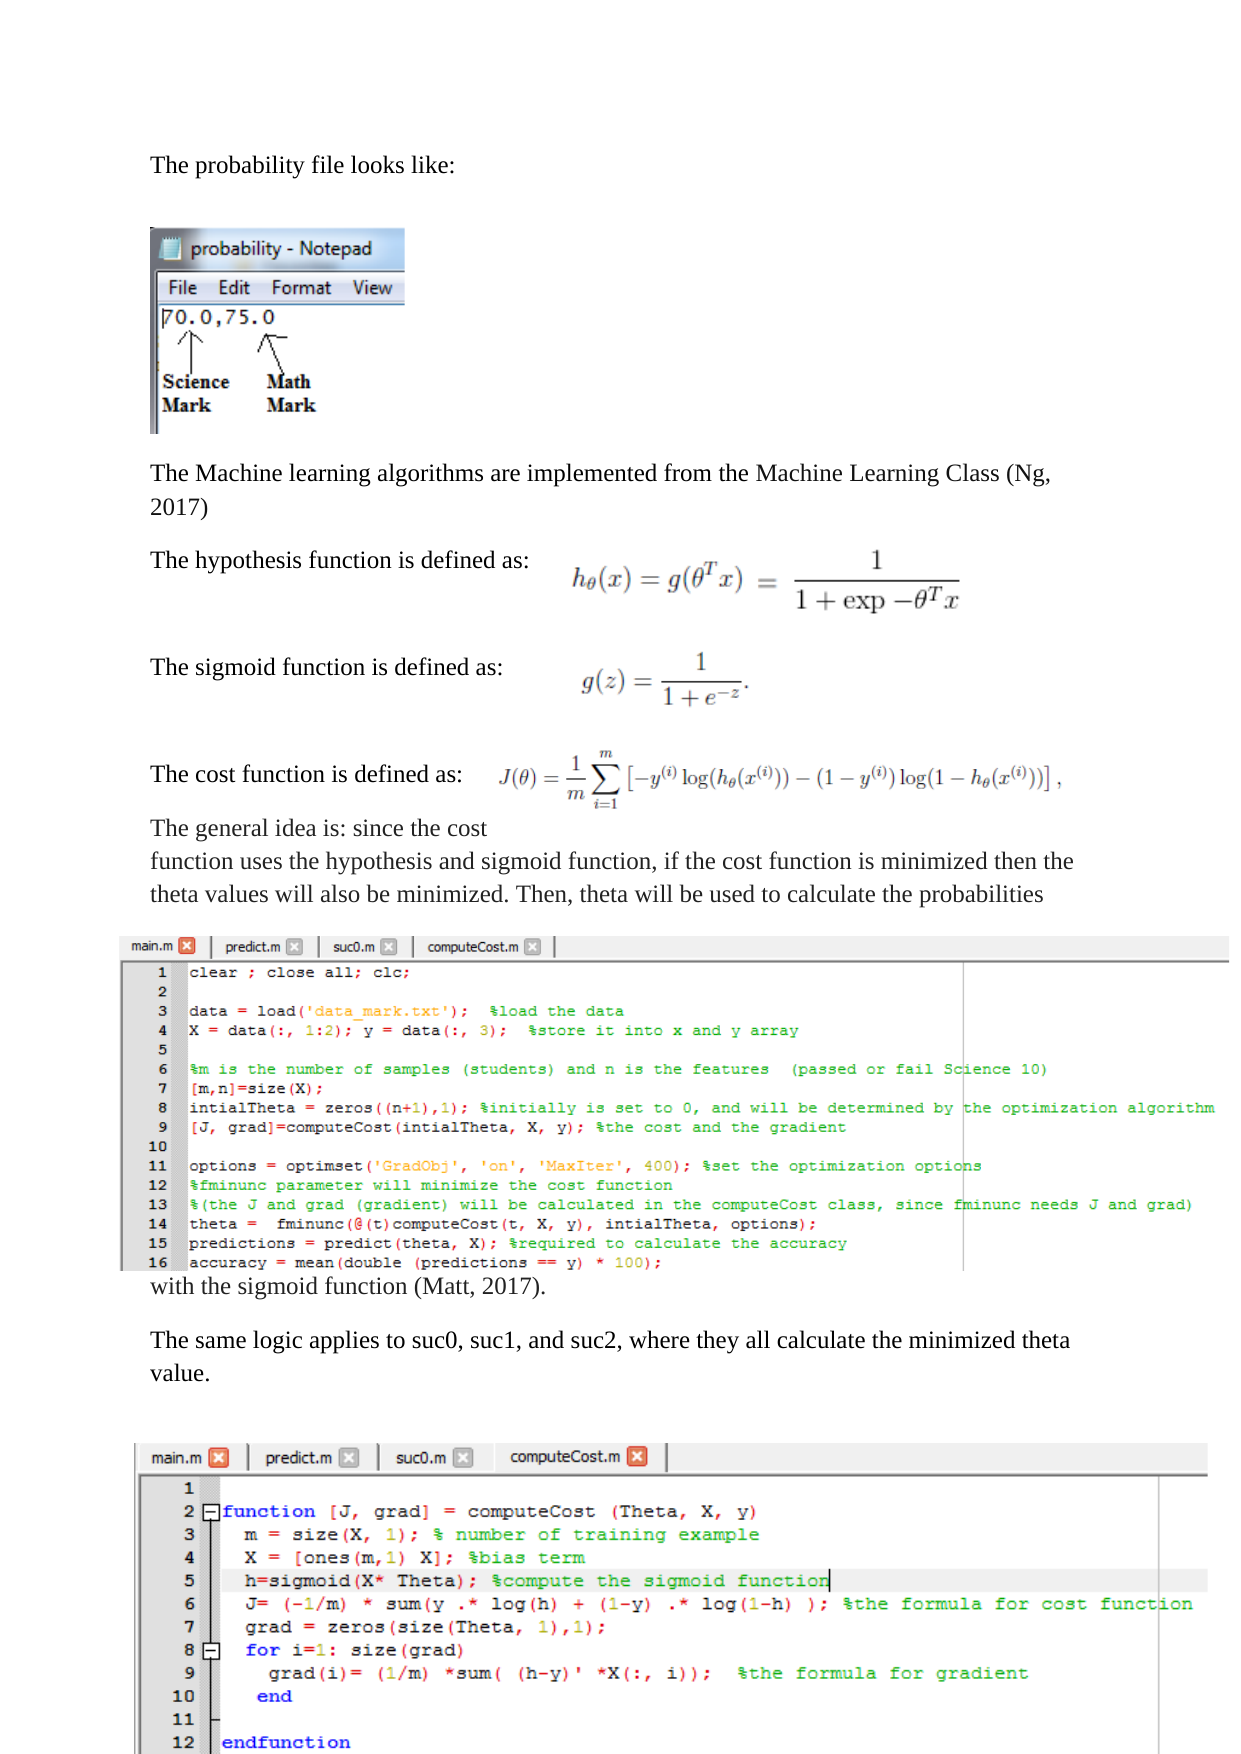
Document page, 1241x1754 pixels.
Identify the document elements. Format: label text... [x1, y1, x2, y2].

text The probability file looks like: [150, 150, 1090, 179]
text The cost function is defined as: [150, 759, 489, 788]
text The Machine learning algorithms are implemented from the Machine Learning Class (Ng, 2017) [150, 458, 1090, 520]
text The sigmoid function is defined as: [150, 652, 566, 681]
text [757, 652, 1090, 681]
text The same logic applies to suc0, suc1, and suc2, where they all calculate the minimized theta value. [150, 1325, 1090, 1387]
text The hypothesis function is defined as: [150, 545, 1090, 574]
text with the sigmoid function (Matt, 2017). [150, 1271, 1090, 1300]
text The general idea is: since the cost function uses the hypothesis and sigmoid function, if the cost function is minimized then the theta values will also be minimized. Then, theta will be used to calculate the probabilities [150, 813, 1090, 936]
